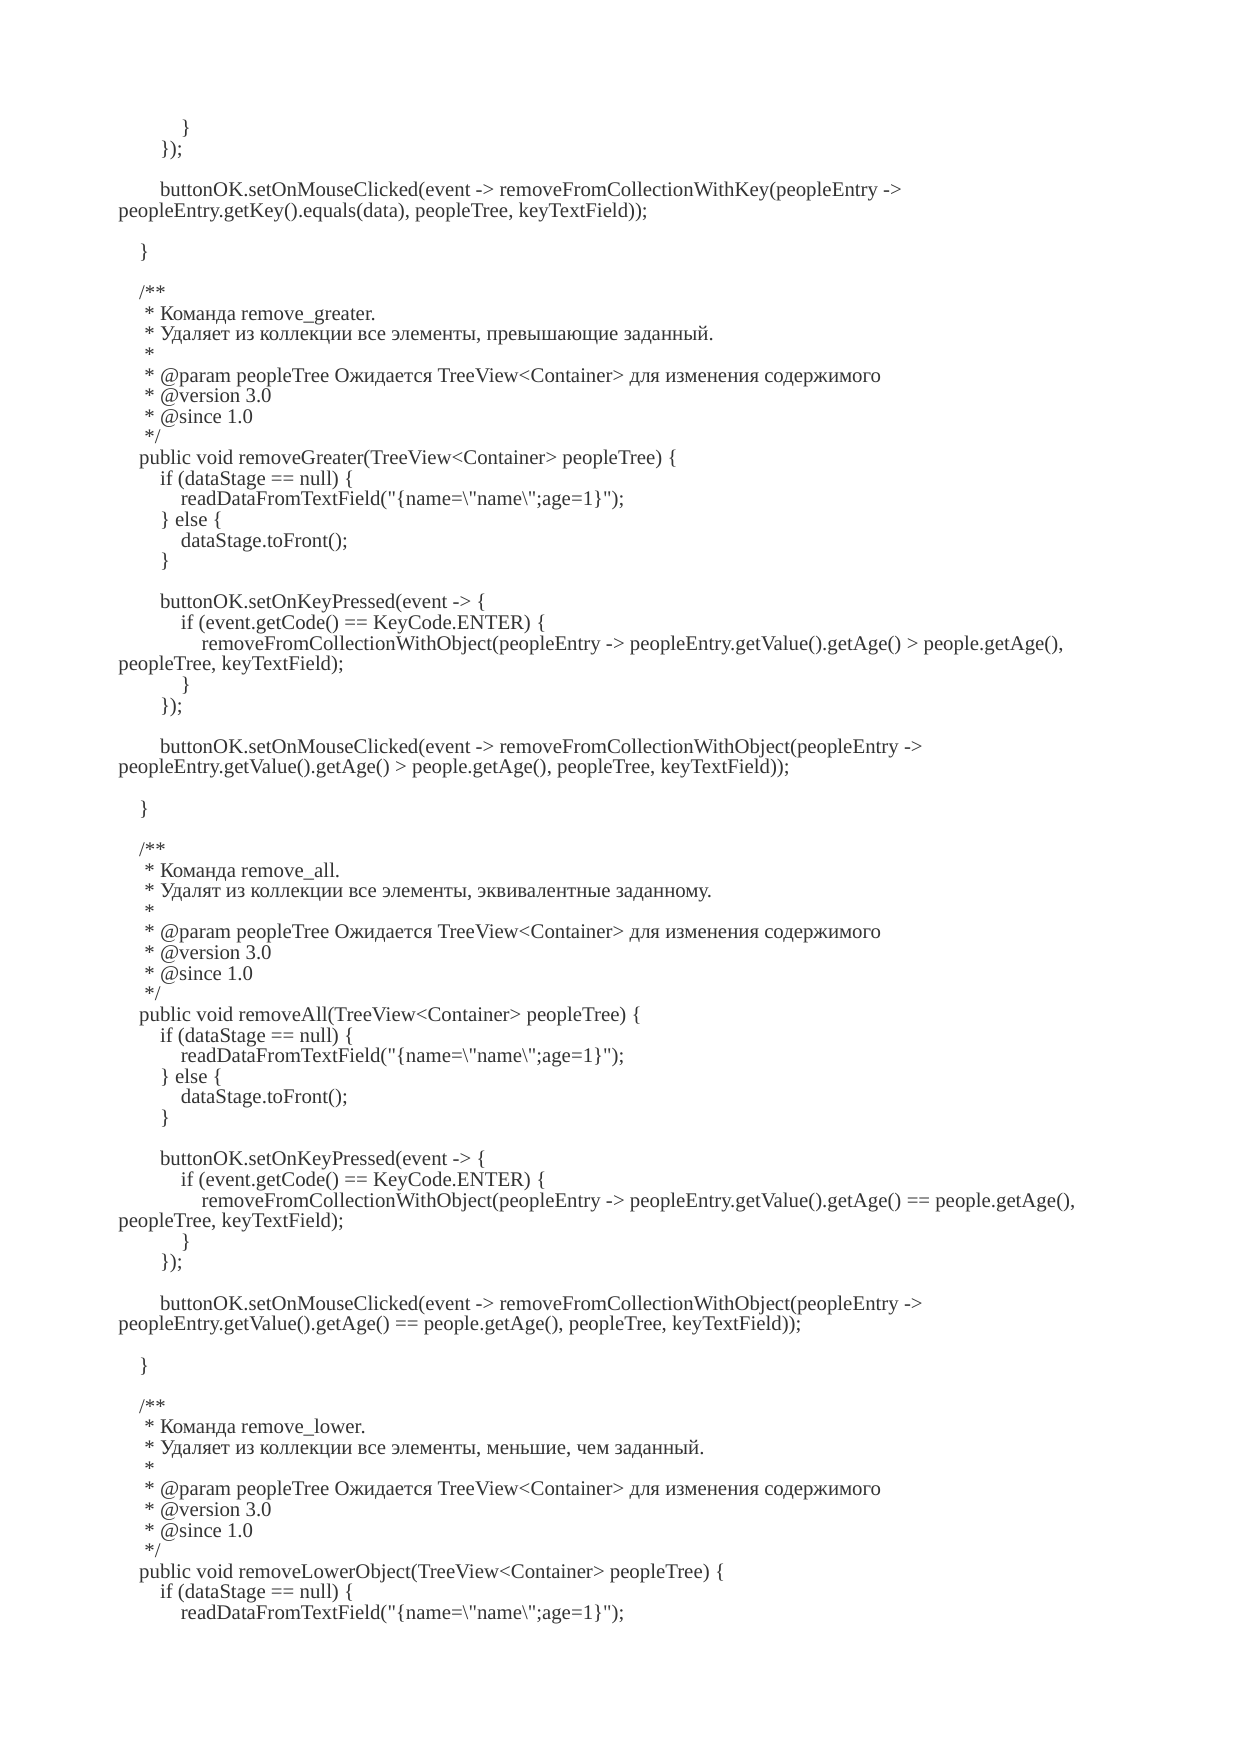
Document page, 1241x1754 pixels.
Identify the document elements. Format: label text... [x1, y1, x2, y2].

text readDataFromTextField("{name=\"name\";age=1}"); [118, 1603, 1122, 1624]
text dataStage.toFront(); [118, 531, 1122, 551]
text if (event.getCode() == KeyCode.ENTER) { [118, 1170, 1122, 1191]
text if (dataStage == null) { [118, 1582, 1122, 1603]
text buttonOK.setOnMouseClicked(event -> removeFromCollectionWithObject(peopleEntry -> peopleEntry.getValue().getAge() == people.getAge(), peopleTree, keyTextField)); [118, 1294, 1122, 1335]
text removeFromCollectionWithObject(peopleEntry -> peopleEntry.getValue().getAge() == people.getAge(), peopleTree, keyTextField); [118, 1191, 1122, 1232]
text buttonOK.setOnMouseClicked(event -> removeFromCollectionWithObject(peopleEntry -> peopleEntry.getValue().getAge() > people.getAge(), peopleTree, keyTextField)); [118, 737, 1122, 778]
text public void removeLowerObject(TreeView<Container> peopleTree) { [118, 1562, 1122, 1582]
text * Команда remove_greater. [118, 304, 1122, 324]
text dataStage.toFront(); [118, 1087, 1122, 1108]
text buttonOK.setOnMouseClicked(event -> removeFromCollectionWithKey(peopleEntry -> peopleEntry.getKey().equals(data), peopleTree, keyTextField)); [118, 180, 1122, 221]
text * @version 3.0 [118, 386, 1122, 407]
text readDataFromTextField("{name=\"name\";age=1}"); [118, 1046, 1122, 1067]
text * @since 1.0 [118, 407, 1122, 427]
text removeFromCollectionWithObject(peopleEntry -> peopleEntry.getValue().getAge() > people.getAge(), peopleTree, keyTextField); [118, 634, 1122, 675]
text */ [118, 984, 1122, 1005]
text * Удалят из коллекции все элементы, эквивалентные заданному. [118, 881, 1122, 902]
text if (dataStage == null) { [118, 1026, 1122, 1046]
text */ [118, 427, 1122, 448]
text } [118, 1108, 1122, 1129]
text if (dataStage == null) { [118, 469, 1122, 489]
text * [118, 345, 1122, 366]
text if (event.getCode() == KeyCode.ENTER) { [118, 613, 1122, 634]
text */ [118, 1541, 1122, 1562]
text * @param peopleTree Ожидается TreeView<Container> для изменения содержимого [118, 922, 1122, 943]
text }); [118, 139, 1122, 159]
text * Команда remove_all. [118, 861, 1122, 881]
text * @param peopleTree Ожидается TreeView<Container> для изменения содержимого [118, 366, 1122, 386]
text } [118, 242, 1122, 262]
text } [118, 1356, 1122, 1376]
text } else { [118, 1067, 1122, 1087]
text * @param peopleTree Ожидается TreeView<Container> для изменения содержимого [118, 1479, 1122, 1500]
text buttonOK.setOnKeyPressed(event -> { [118, 1149, 1122, 1170]
text /** [118, 283, 1122, 304]
text readDataFromTextField("{name=\"name\";age=1}"); [118, 489, 1122, 510]
text * Удаляет из коллекции все элементы, меньшие, чем заданный. [118, 1438, 1122, 1459]
text public void removeGreater(TreeView<Container> peopleTree) { [118, 448, 1122, 469]
text public void removeAll(TreeView<Container> peopleTree) { [118, 1005, 1122, 1026]
text } [118, 1232, 1122, 1252]
text * @since 1.0 [118, 1521, 1122, 1541]
text * @since 1.0 [118, 964, 1122, 984]
text } [118, 675, 1122, 696]
text }); [118, 696, 1122, 716]
text * [118, 1459, 1122, 1479]
text } [118, 799, 1122, 819]
text * [118, 902, 1122, 922]
text * Удаляет из коллекции все элементы, превышающие заданный. [118, 324, 1122, 345]
text * Команда remove_lower. [118, 1417, 1122, 1438]
text buttonOK.setOnKeyPressed(event -> { [118, 592, 1122, 613]
text } else { [118, 510, 1122, 531]
text /** [118, 1397, 1122, 1417]
text * @version 3.0 [118, 943, 1122, 964]
text * @version 3.0 [118, 1500, 1122, 1521]
text /** [118, 840, 1122, 861]
text }); [118, 1252, 1122, 1273]
text } [118, 551, 1122, 572]
text } [118, 118, 1122, 139]
